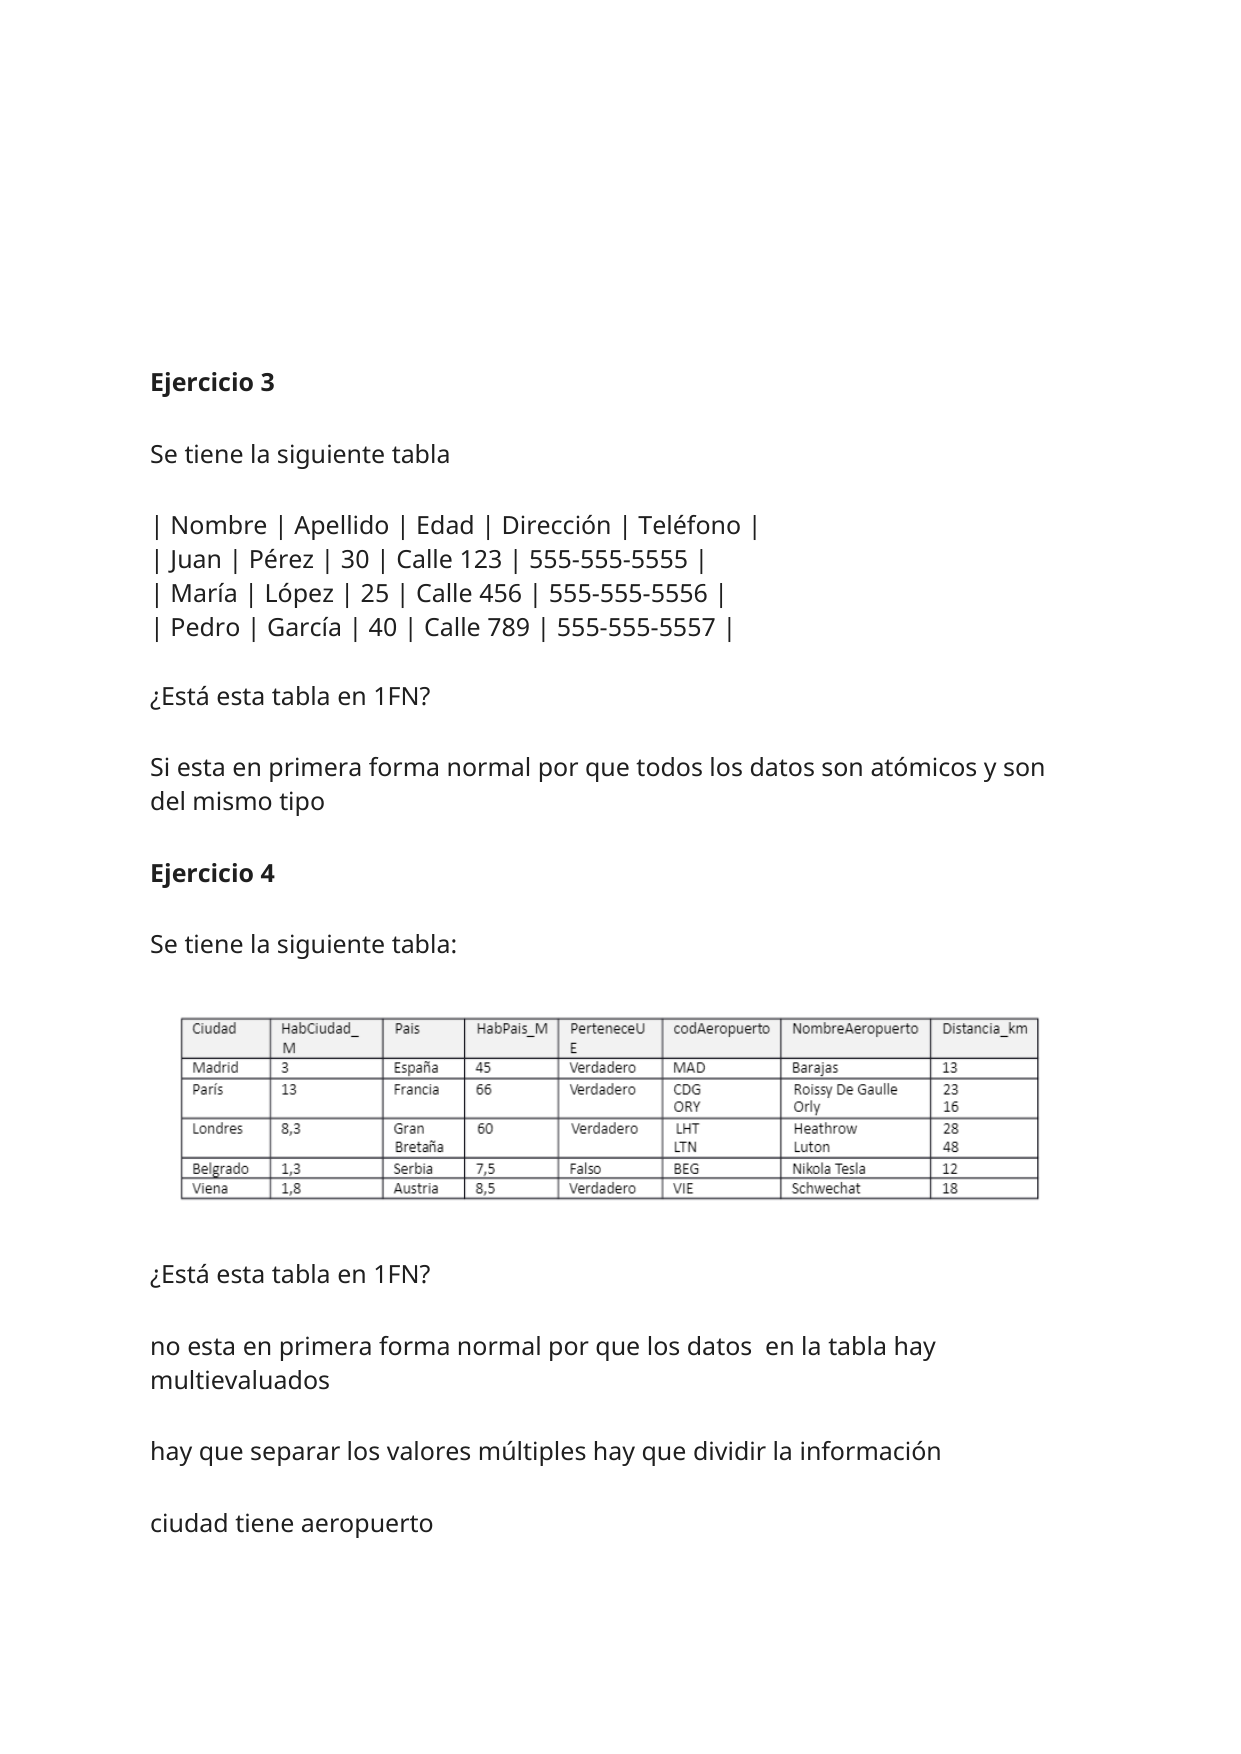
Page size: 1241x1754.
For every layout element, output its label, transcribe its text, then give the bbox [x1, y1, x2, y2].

text Ejercicio 4 [150, 855, 1053, 889]
text ¿Está esta tabla en 1FN? [150, 1257, 1053, 1291]
text Se tiene la siguiente tabla: [150, 927, 1053, 961]
text ¿Está esta tabla en 1FN? [150, 678, 1053, 712]
text Ejercicio 3 [150, 365, 1053, 399]
text no esta en primera forma normal por que los datos en la tabla hay multievaluados [150, 1328, 1053, 1396]
text ciudad tiene aeropuerto [150, 1506, 1053, 1539]
text hay que separar los valores múltiples hay que dividir la información [150, 1434, 1053, 1468]
text Si esta en primera forma normal por que todos los datos son atómicos y son del mismo tipo [150, 750, 1053, 818]
text Se tiene la siguiente tabla [150, 436, 1053, 470]
text | Nombre | Apellido | Edad | Dirección | Teléfono | | Juan | Pérez | 30 | Calle 123 | 555-555-5555 | | María | López | 25 | Calle 456 | 555-555-5556 | | Pedro | García | 40 | Calle 789 | 555-555-5557 | [150, 508, 1053, 678]
picture [150, 998, 1091, 1220]
